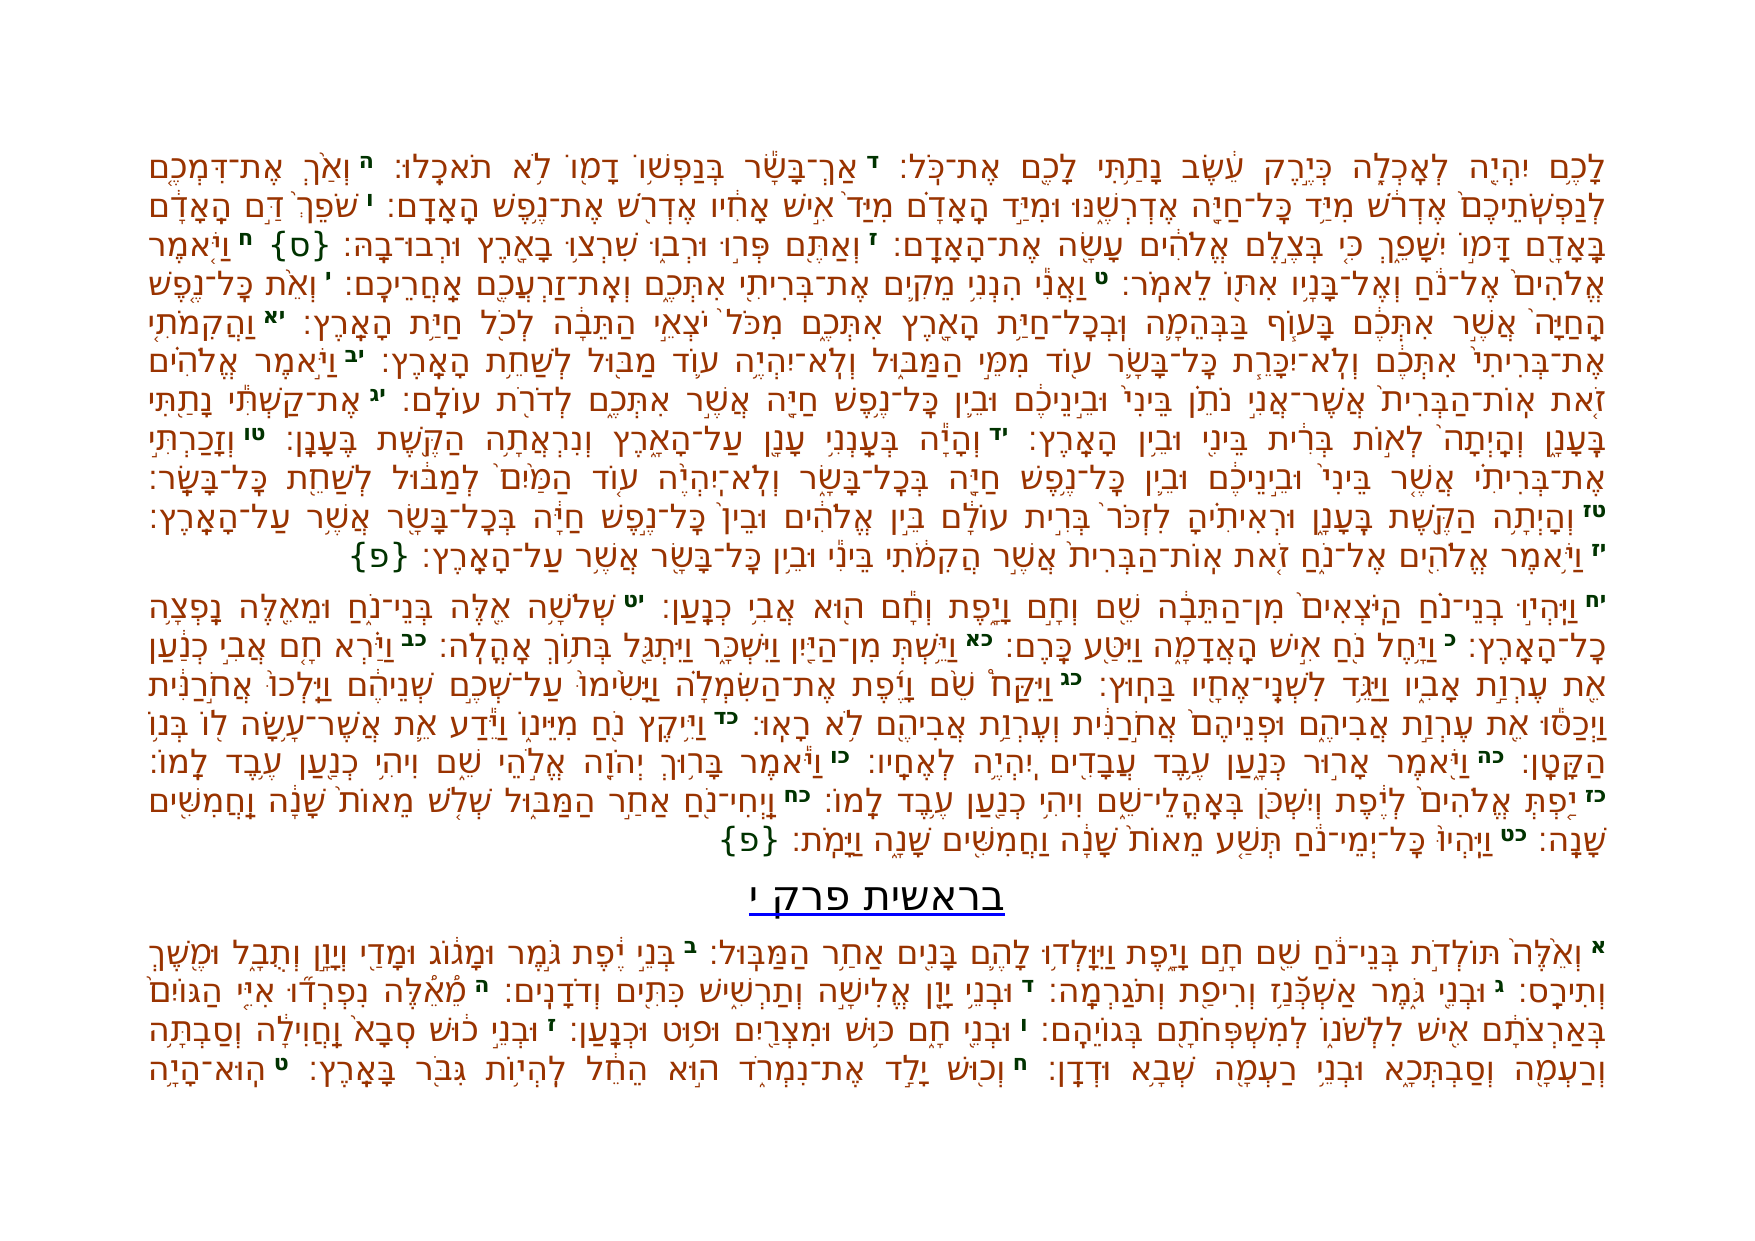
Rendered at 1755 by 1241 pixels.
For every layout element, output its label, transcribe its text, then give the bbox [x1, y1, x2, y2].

text יח וַיִּֽהְי֣וּ בְנֵי־נֹ֗חַ הַיֹּֽצְאִים֙ מִן־הַתֵּבָ֔ה שֵׁ֖ם וְחָ֣ם וָיָ֑פֶת וְחָ֕ם ה֖וּא אֲבִ֥י כְנָֽעַן׃ יט שְׁלֹשָׁ֥ה אֵ֖לֶּה בְּנֵי־נֹ֑חַ וּמֵאֵ֖לֶּה נָֽפְצָ֥ה כׇל־הָאָֽרֶץ׃ כ וַיָּ֥חֶל נֹ֖חַ אִ֣ישׁ הָֽאֲדָמָ֑ה וַיִּטַּ֖ע כָּֽרֶם׃ כא וַיֵּ֥שְׁתְּ מִן־הַיַּ֖יִן וַיִּשְׁכָּ֑ר וַיִּתְגַּ֖ל בְּת֥וֹךְ אׇהֳלֹֽה׃ כב וַיַּ֗רְא חָ֚ם אֲבִ֣י כְנַ֔עַן אֵ֖ת עֶרְוַ֣ת אָבִ֑יו וַיַּגֵּ֥ד לִשְׁנֵֽי־אֶחָ֖יו בַּחֽוּץ׃ כג וַיִּקַּח֩ שֵׁ֨ם וָיֶ֜פֶת אֶת־הַשִּׂמְלָ֗ה וַיָּשִׂ֙ימוּ֙ עַל־שְׁכֶ֣ם שְׁנֵיהֶ֔ם וַיֵּֽלְכוּ֙ אֲחֹ֣רַנִּ֔ית וַיְכַסּ֕וּ אֵ֖ת עֶרְוַ֣ת אֲבִיהֶ֑ם וּפְנֵיהֶם֙ אֲחֹ֣רַנִּ֔ית וְעֶרְוַ֥ת אֲבִיהֶ֖ם לֹ֥א רָאֽוּ׃ כד וַיִּ֥יקֶץ נֹ֖חַ מִיֵּינ֑וֹ וַיֵּ֕דַע אֵ֛ת אֲשֶׁר־עָ֥שָׂה ל֖וֹ בְּנ֥וֹ הַקָּטָֽן׃ כה וַיֹּ֖אמֶר אָר֣וּר כְּנָ֑עַן עֶ֥בֶד עֲבָדִ֖ים יִֽהְיֶ֥ה לְאֶחָֽיו׃ כו וַיֹּ֕אמֶר בָּר֥וּךְ יְהֹוָ֖ה אֱלֹ֣הֵי שֵׁ֑ם וִיהִ֥י כְנַ֖עַן עֶ֥בֶד לָֽמוֹ׃ כז יַ֤פְתְּ אֱלֹהִים֙ לְיֶ֔פֶת וְיִשְׁכֹּ֖ן בְּאׇֽהֳלֵי־שֵׁ֑ם וִיהִ֥י כְנַ֖עַן עֶ֥בֶד לָֽמוֹ׃ כח וַֽיְחִי־נֹ֖חַ אַחַ֣ר הַמַּבּ֑וּל שְׁלֹ֤שׁ מֵאוֹת֙ שָׁנָ֔ה וַֽחֲמִשִּׁ֖ים שָׁנָֽה׃ כט וַיִּֽהְיוּ֙ כׇּל־יְמֵי־נֹ֔חַ תְּשַׁ֤ע מֵאוֹת֙ שָׁנָ֔ה וַחֲמִשִּׁ֖ים שָׁנָ֑ה וַיָּמֹֽת׃ {פ} [148, 588, 1606, 859]
text בראשית פרק י [148, 872, 1606, 921]
text לָכֶ֥ם יִהְיֶ֖ה לְאׇכְלָ֑ה כְּיֶ֣רֶק עֵ֔שֶׂב נָתַ֥תִּי לָכֶ֖ם אֶת־כֹּֽל׃ ד אַךְ־בָּשָׂ֕ר בְּנַפְשׁ֥וֹ דָמ֖וֹ לֹ֥א תֹאכֵֽלוּ׃ ה וְאַ֨ךְ אֶת־דִּמְכֶ֤ם לְנַפְשֹֽׁתֵיכֶם֙ אֶדְרֹ֔שׁ מִיַּ֥ד כׇּל־חַיָּ֖ה אֶדְרְשֶׁ֑נּוּ וּמִיַּ֣ד הָֽאָדָ֗ם מִיַּד֙ אִ֣ישׁ אָחִ֔יו אֶדְרֹ֖שׁ אֶת־נֶ֥פֶשׁ הָֽאָדָֽם׃ ו שֹׁפֵךְ֙ דַּ֣ם הָֽאָדָ֔ם בָּֽאָדָ֖ם דָּמ֣וֹ יִשָּׁפֵ֑ךְ כִּ֚י בְּצֶ֣לֶם אֱלֹהִ֔ים עָשָׂ֖ה אֶת־הָאָדָֽם׃ ז וְאַתֶּ֖ם פְּר֣וּ וּרְב֑וּ שִׁרְצ֥וּ בָאָ֖רֶץ וּרְבוּ־בָֽהּ׃ {ס} ח וַיֹּ֤אמֶר אֱלֹהִים֙ אֶל־נֹ֔חַ וְאֶל־בָּנָ֥יו אִתּ֖וֹ לֵאמֹֽר׃ ט וַאֲנִ֕י הִנְנִ֥י מֵקִ֛ים אֶת־בְּרִיתִ֖י אִתְּכֶ֑ם וְאֶֽת־זַרְעֲכֶ֖ם אַֽחֲרֵיכֶֽם׃ י וְאֵ֨ת כׇּל־נֶ֤פֶשׁ הַֽחַיָּה֙ אֲשֶׁ֣ר אִתְּכֶ֔ם בָּע֧וֹף בַּבְּהֵמָ֛ה וּֽבְכׇל־חַיַּ֥ת הָאָ֖רֶץ אִתְּכֶ֑ם מִכֹּל֙ יֹצְאֵ֣י הַתֵּבָ֔ה לְכֹ֖ל חַיַּ֥ת הָאָֽרֶץ׃ יא וַהֲקִמֹתִ֤י אֶת־בְּרִיתִי֙ אִתְּכֶ֔ם וְלֹֽא־יִכָּרֵ֧ת כׇּל־בָּשָׂ֛ר ע֖וֹד מִמֵּ֣י הַמַּבּ֑וּל וְלֹֽא־יִהְיֶ֥ה ע֛וֹד מַבּ֖וּל לְשַׁחֵ֥ת הָאָֽרֶץ׃ יב וַיֹּ֣אמֶר אֱלֹהִ֗ים זֹ֤את אֽוֹת־הַבְּרִית֙ אֲשֶׁר־אֲנִ֣י נֹתֵ֗ן בֵּינִי֙ וּבֵ֣ינֵיכֶ֔ם וּבֵ֛ין כׇּל־נֶ֥פֶשׁ חַיָּ֖ה אֲשֶׁ֣ר אִתְּכֶ֑ם לְדֹרֹ֖ת עוֹלָֽם׃ יג אֶת־קַשְׁתִּ֕י נָתַ֖תִּי בֶּֽעָנָ֑ן וְהָֽיְתָה֙ לְא֣וֹת בְּרִ֔ית בֵּינִ֖י וּבֵ֥ין הָאָֽרֶץ׃ יד וְהָיָ֕ה בְּעַֽנְנִ֥י עָנָ֖ן עַל־הָאָ֑רֶץ וְנִרְאֲתָ֥ה הַקֶּ֖שֶׁת בֶּעָנָֽן׃ טו וְזָכַרְתִּ֣י אֶת־בְּרִיתִ֗י אֲשֶׁ֤ר בֵּינִי֙ וּבֵ֣ינֵיכֶ֔ם וּבֵ֛ין כׇּל־נֶ֥פֶשׁ חַיָּ֖ה בְּכׇל־בָּשָׂ֑ר וְלֹֽא־יִֽהְיֶ֨ה ע֤וֹד הַמַּ֙יִם֙ לְמַבּ֔וּל לְשַׁחֵ֖ת כׇּל־בָּשָֽׂר׃ טז וְהָיְתָ֥ה הַקֶּ֖שֶׁת בֶּֽעָנָ֑ן וּרְאִיתִ֗יהָ לִזְכֹּר֙ בְּרִ֣ית עוֹלָ֔ם בֵּ֣ין אֱלֹהִ֔ים וּבֵין֙ כׇּל־נֶ֣פֶשׁ חַיָּ֔ה בְּכׇל־בָּשָׂ֖ר אֲשֶׁ֥ר עַל־הָאָֽרֶץ׃ יז וַיֹּ֥אמֶר אֱלֹהִ֖ים אֶל־נֹ֑חַ זֹ֤את אֽוֹת־הַבְּרִית֙ אֲשֶׁ֣ר הֲקִמֹ֔תִי בֵּינִ֕י וּבֵ֥ין כׇּל־בָּשָׂ֖ר אֲשֶׁ֥ר עַל־הָאָֽרֶץ׃ {פ} [148, 148, 1606, 575]
text א וְאֵ֙לֶּה֙ תּוֹלְדֹ֣ת בְּנֵי־נֹ֔חַ שֵׁ֖ם חָ֣ם וָיָ֑פֶת וַיִּוָּלְד֥וּ לָהֶ֛ם בָּנִ֖ים אַחַ֥ר הַמַּבּֽוּל׃ ב בְּנֵ֣י יֶ֔פֶת גֹּ֣מֶר וּמָג֔וֹג וּמָדַ֖י וְיָוָ֣ן וְתֻבָ֑ל וּמֶ֖שֶׁךְ וְתִירָֽס׃ ג וּבְנֵ֖י גֹּ֑מֶר אַשְׁכְּﬞנַ֥ז וְרִיפַ֖ת וְתֹגַרְמָֽה׃ ד וּבְנֵ֥י יָוָ֖ן אֱלִישָׁ֣ה וְתַרְשִׁ֑ישׁ כִּתִּ֖ים וְדֹדָנִֽים׃ ה מֵ֠אֵ֠לֶּה נִפְרְד֞וּ אִיֵּ֤י הַגּוֹיִם֙ בְּאַרְצֹתָ֔ם אִ֖ישׁ לִלְשֹׁנ֑וֹ לְמִשְׁפְּחֹתָ֖ם בְּגוֹיֵהֶֽם׃ ו וּבְנֵ֖י חָ֑ם כּ֥וּשׁ וּמִצְרַ֖יִם וּפ֥וּט וּכְנָֽעַן׃ ז וּבְנֵ֣י כ֔וּשׁ סְבָא֙ וַֽחֲוִילָ֔ה וְסַבְתָּ֥ה וְרַעְמָ֖ה וְסַבְתְּכָ֑א וּבְנֵ֥י רַעְמָ֖ה שְׁבָ֥א וּדְדָֽן׃ ח וְכ֖וּשׁ יָלַ֣ד אֶת־נִמְרֹ֑ד ה֣וּא הֵחֵ֔ל לִֽהְי֥וֹת גִּבֹּ֖ר בָּאָֽרֶץ׃ ט הֽוּא־הָיָ֥ה [148, 933, 1606, 1088]
